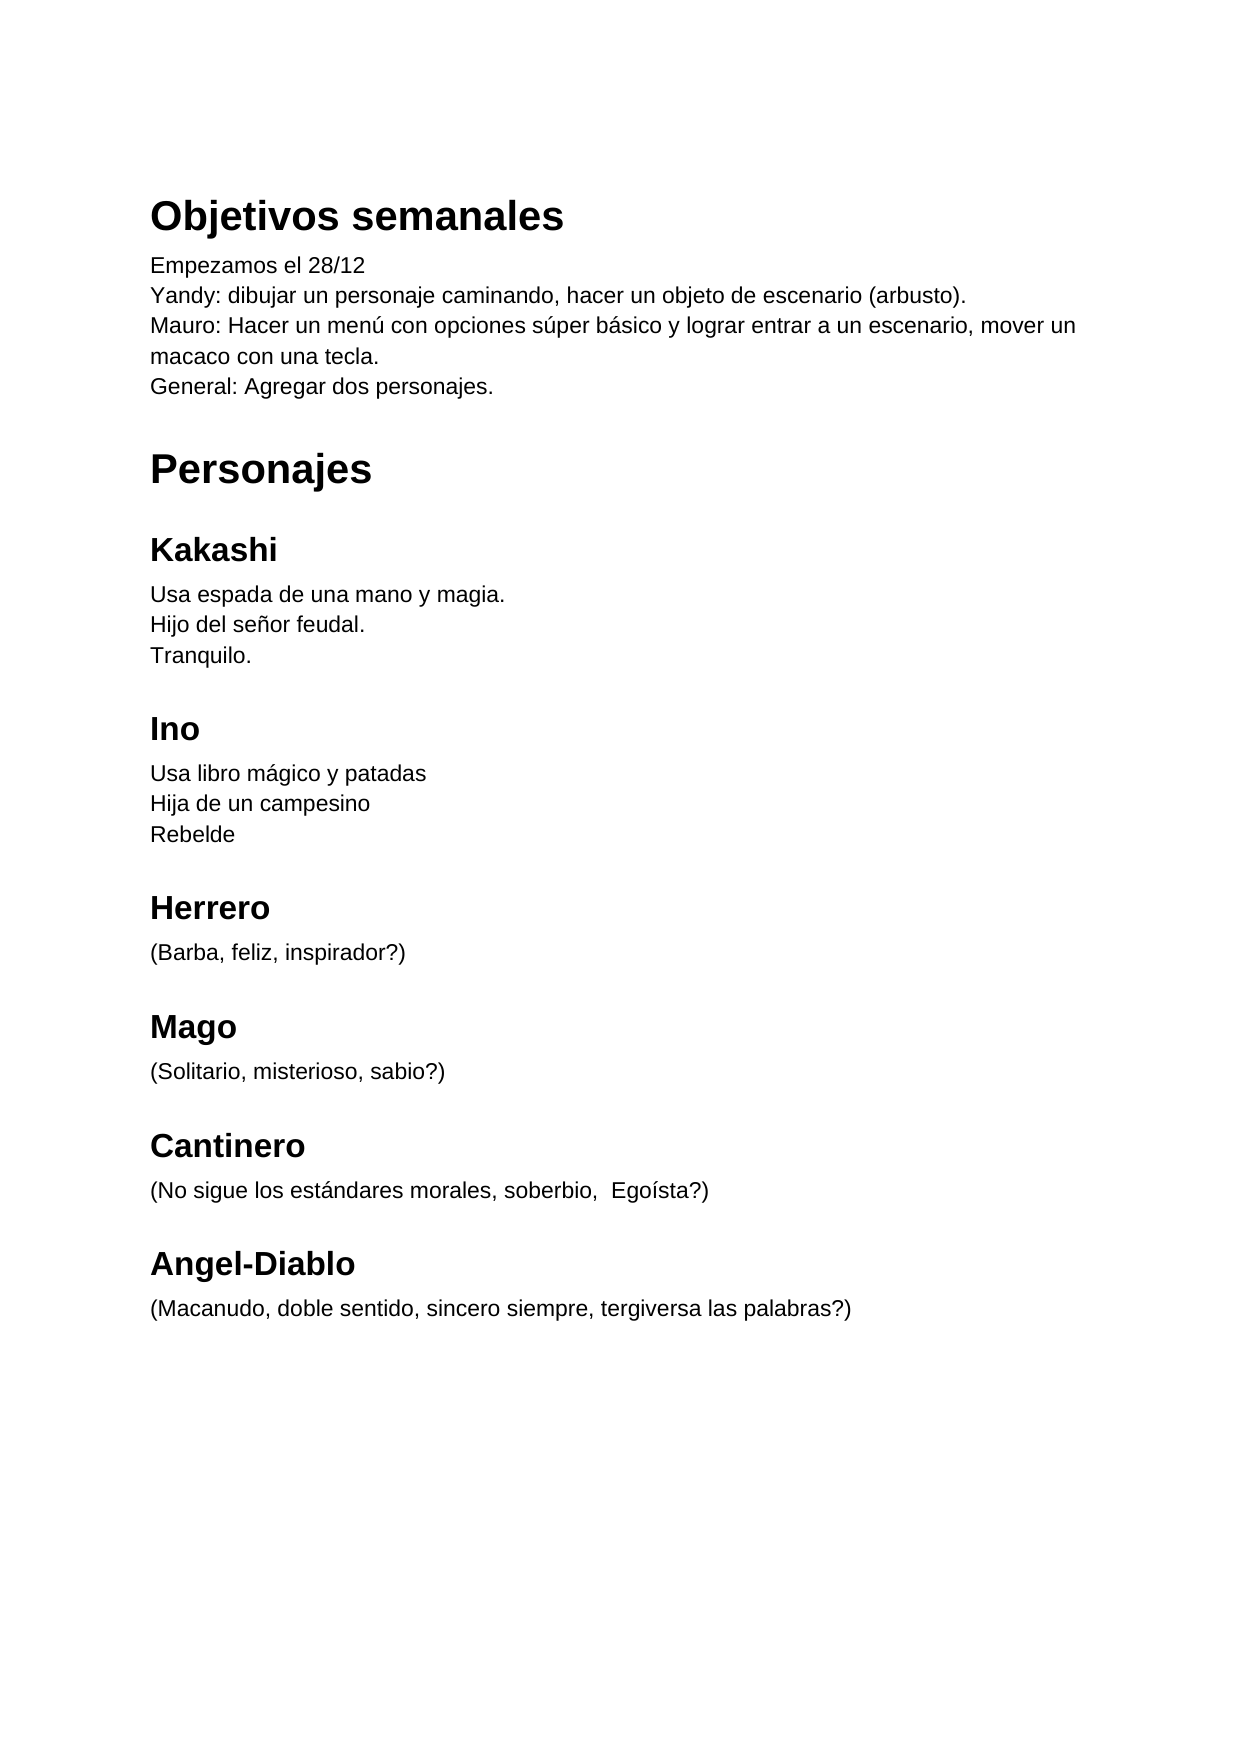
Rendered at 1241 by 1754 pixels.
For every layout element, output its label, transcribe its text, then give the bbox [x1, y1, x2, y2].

subtitle Mago [150, 1007, 1090, 1045]
subtitle Kakashi [150, 530, 1090, 569]
subtitle Ino [150, 709, 1090, 748]
text (Macanudo, doble sentido, sincero siempre, tergiversa las palabras?) [150, 1295, 1090, 1322]
text Usa libro mágico y patadas [150, 760, 1090, 787]
text Yandy: dibujar un personaje caminando, hacer un objeto de escenario (arbusto). [150, 282, 1090, 309]
text Tranquilo. [150, 642, 1090, 668]
subtitle Personajes [150, 445, 1090, 493]
text Rebelde [150, 821, 1090, 847]
text (Barba, feliz, inspirador?) [150, 939, 1090, 966]
text General: Agregar dos personajes. [150, 373, 1090, 399]
text (No sigue los estándares morales, soberbio, Egoísta?) [150, 1177, 1090, 1203]
subtitle Cantinero [150, 1126, 1090, 1164]
subtitle Angel-Diablo [150, 1244, 1090, 1283]
text (Solitario, misterioso, sabio?) [150, 1058, 1090, 1084]
text Empezamos el 28/12 [150, 252, 1090, 278]
text Hija de un campesino [150, 790, 1090, 817]
text Mauro: Hacer un menú con opciones súper básico y lograr entrar a un escenario, mover un macaco con una tecla. [150, 312, 1090, 369]
subtitle Herrero [150, 888, 1090, 927]
subtitle Objetivos semanales [150, 192, 1090, 239]
text Hijo del señor feudal. [150, 611, 1090, 638]
text Usa espada de una mano y magia. [150, 581, 1090, 607]
